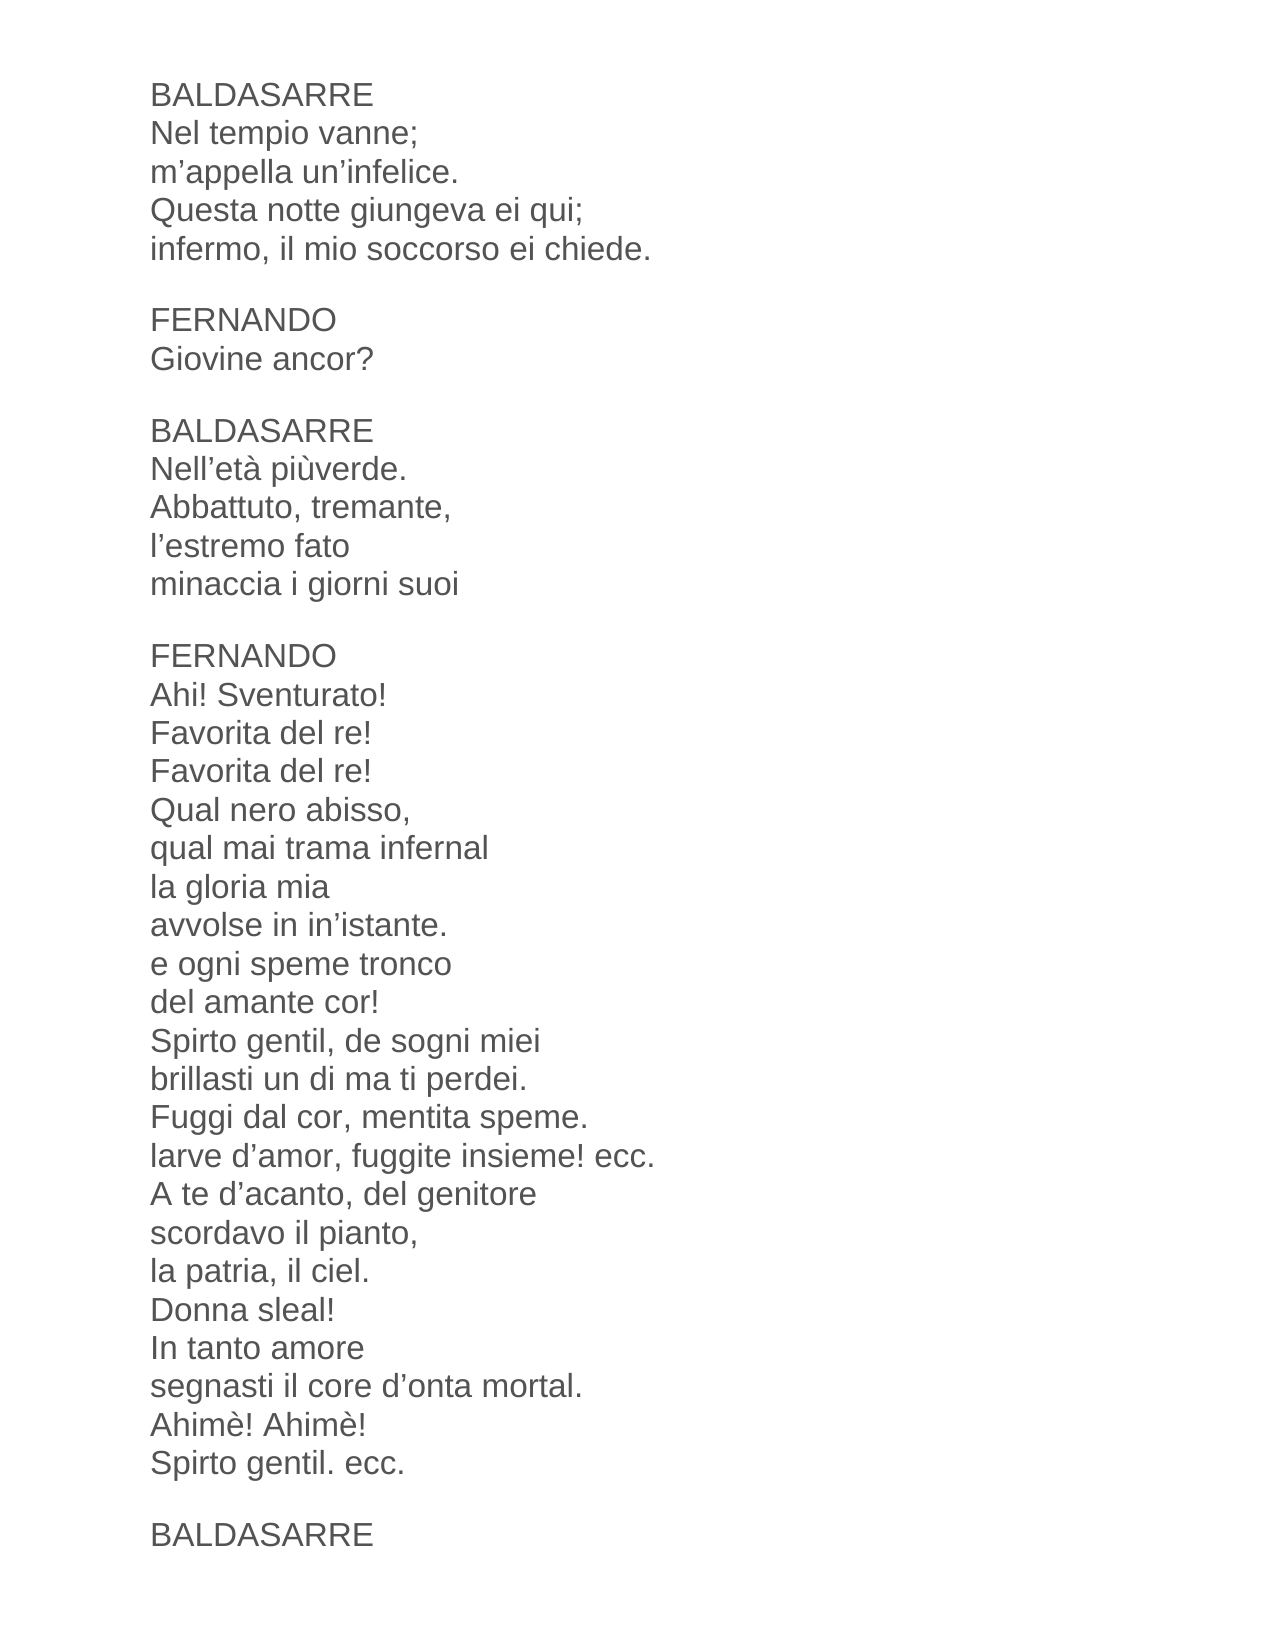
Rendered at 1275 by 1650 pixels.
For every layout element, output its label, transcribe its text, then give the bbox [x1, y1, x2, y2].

text FERNANDO Ahi! Sventurato! Favorita del re! Favorita del re! Qual nero abisso, qual mai trama infernal la gloria mia avvolse in in’istante. e ogni speme tronco del amante cor! Spirto gentil, de sogni miei brillasti un di ma ti perdei. Fuggi dal cor, mentita speme. larve d’amor, fuggite insieme! ecc. A te d’acanto, del genitore scordavo il pianto, la patria, il ciel. Donna sleal! In tanto amore segnasti il core d’onta mortal. Ahimè! Ahimè! Spirto gentil. ecc. [150, 636, 1125, 1482]
text BALDASARRE Nell’età piùverde. Abbattuto, tremante, l’estremo fato minaccia i giorni suoi [150, 411, 1125, 603]
text BALDASARRE [150, 1515, 1125, 1554]
text BALDASARRE Nel tempio vanne; m’appella un’infelice. Questa notte giungeva ei qui; infermo, il mio soccorso ei chiede. [150, 75, 1125, 267]
text FERNANDO Giovine ancor? [150, 301, 1125, 377]
